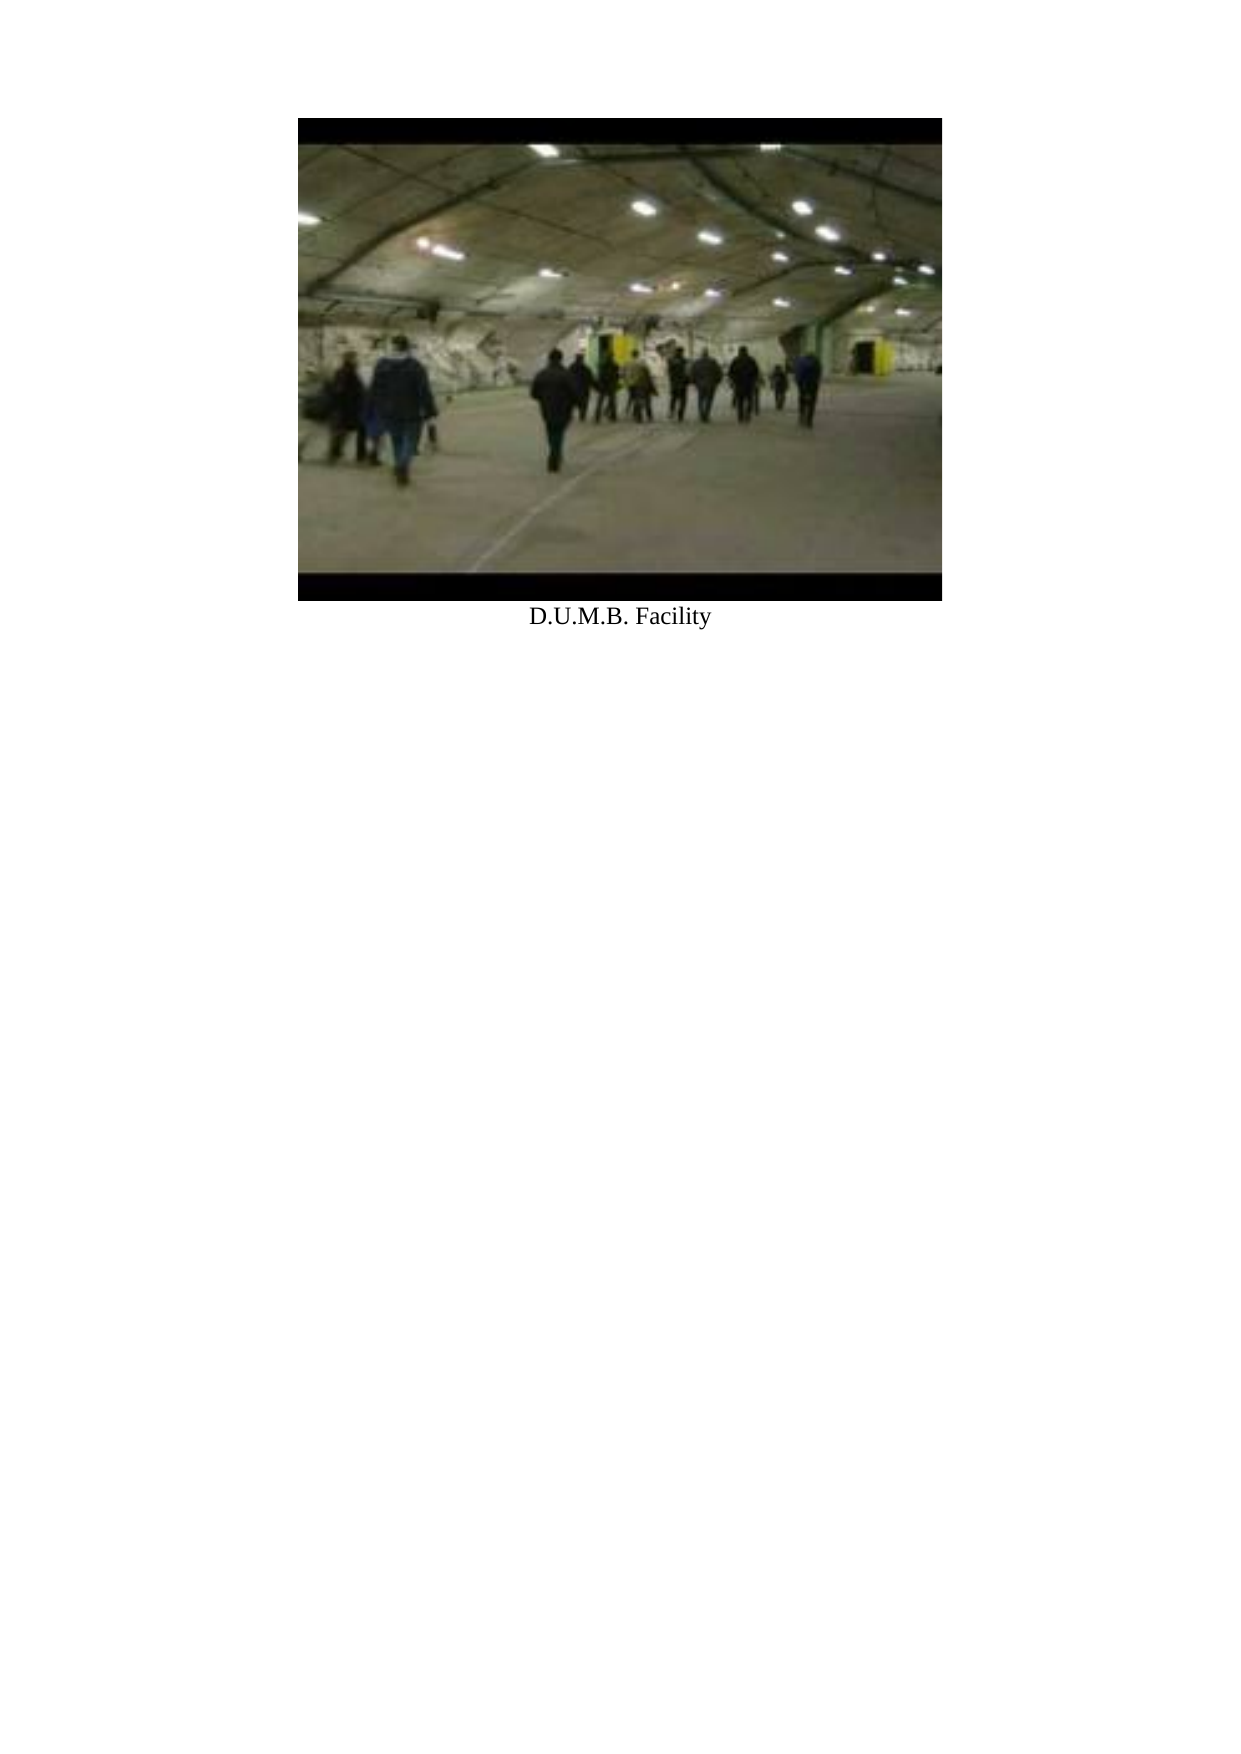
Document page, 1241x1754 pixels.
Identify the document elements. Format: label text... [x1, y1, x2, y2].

picture [298, 118, 943, 601]
text D.U.M.B. Facility [118, 601, 1122, 630]
